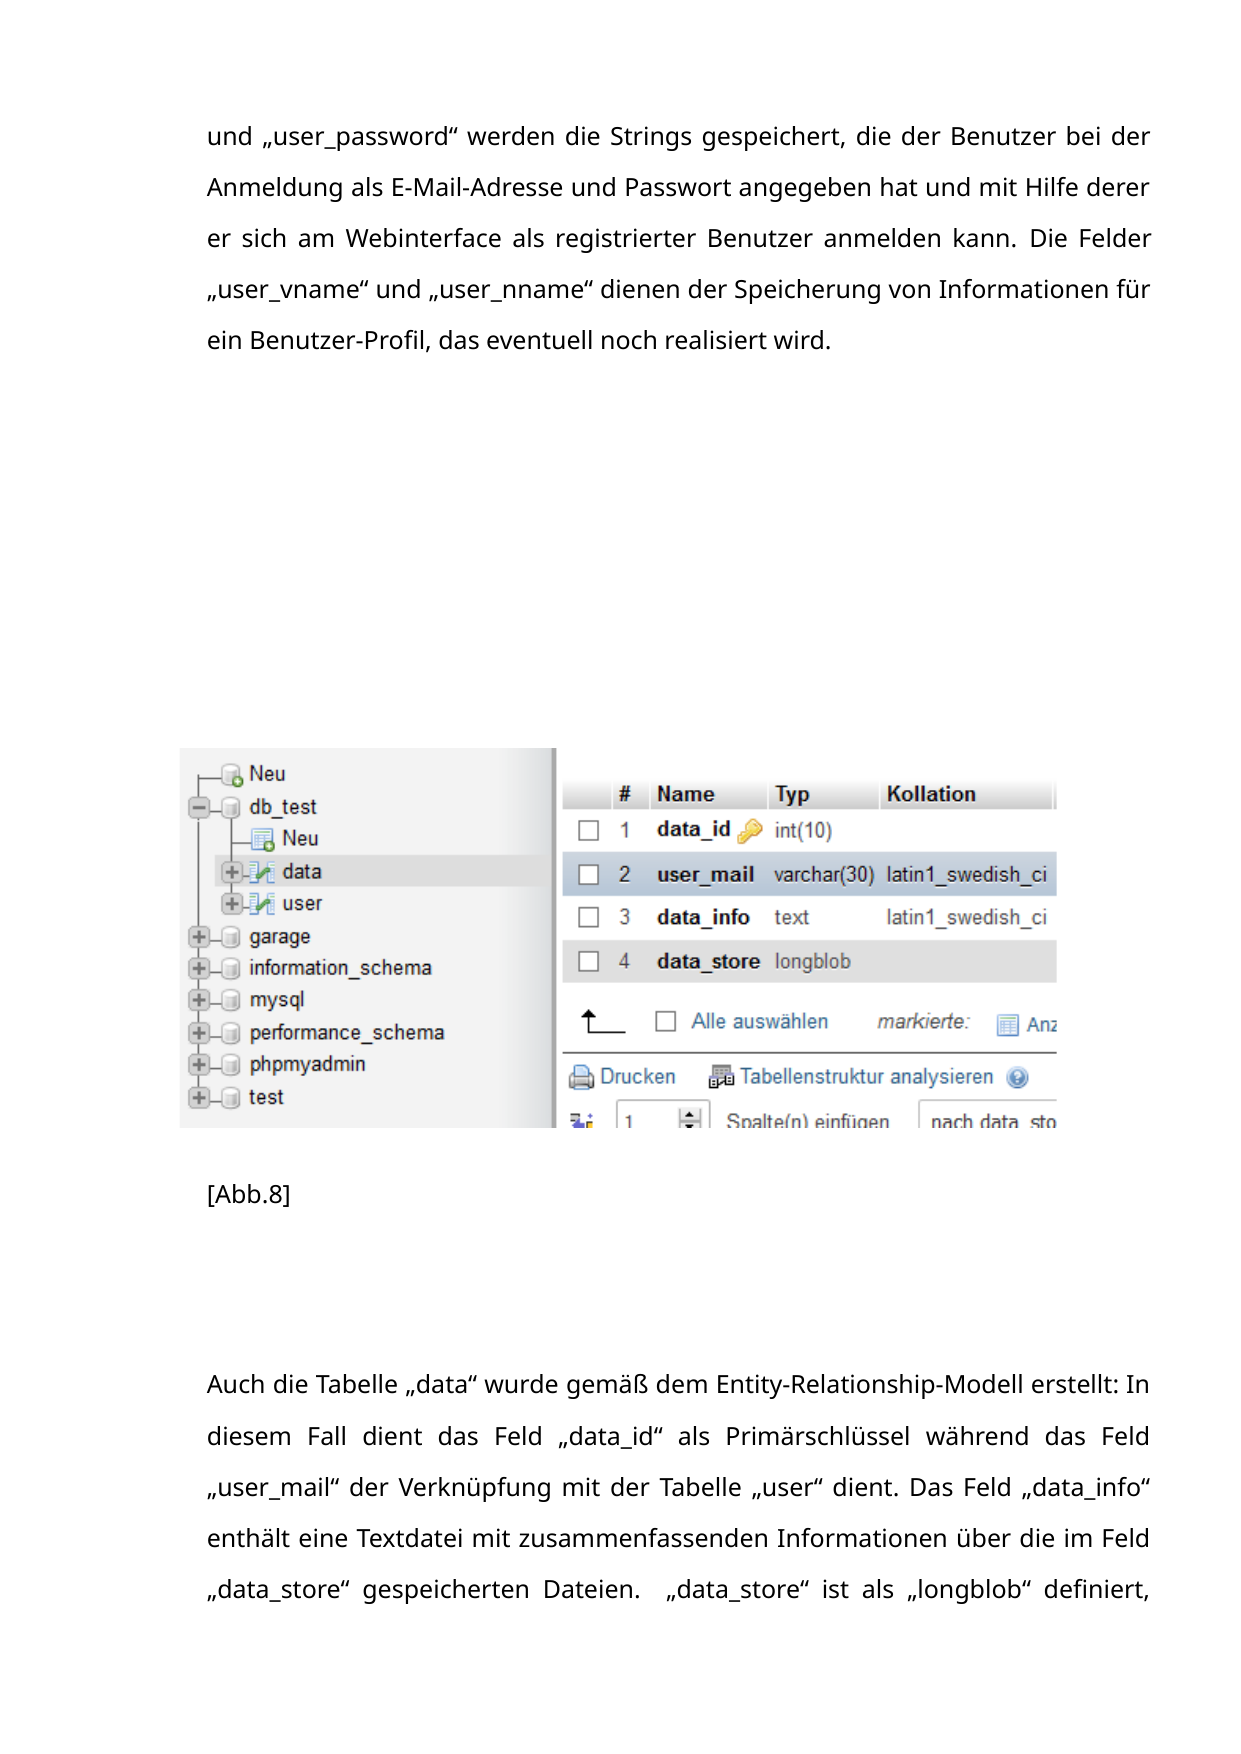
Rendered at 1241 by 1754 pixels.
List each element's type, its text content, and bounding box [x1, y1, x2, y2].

picture [179, 748, 1057, 1128]
text [Abb.8] [207, 1177, 1152, 1211]
text und „user_password“ werden die Strings gespeichert, die der Benutzer bei der Anmeldung als E-Mail-Adresse und Passwort angegeben hat und mit Hilfe derer er sich am Webinterface als registrierter Benutzer anmelden kann. Die Felder „user_vname“ und „user_nname“ dienen der Speicherung von Informationen für ein Benutzer-Profil, das eventuell noch realisiert wird. [207, 118, 1152, 356]
text Auch die Tabelle „data“ wurde gemäß dem Entity-Relationship-Modell erstellt: In diesem Fall dient das Feld „data_id“ als Primärschlüssel während das Feld „user_mail“ der Verknüpfung mit der Tabelle „user“ dient. Das Feld „data_info“ enthält eine Textdatei mit zusammenfassenden Informationen über die im Feld „data_store“ gespeicherten Dateien. „data_store“ ist als „longblob“ definiert, [207, 1367, 1152, 1605]
